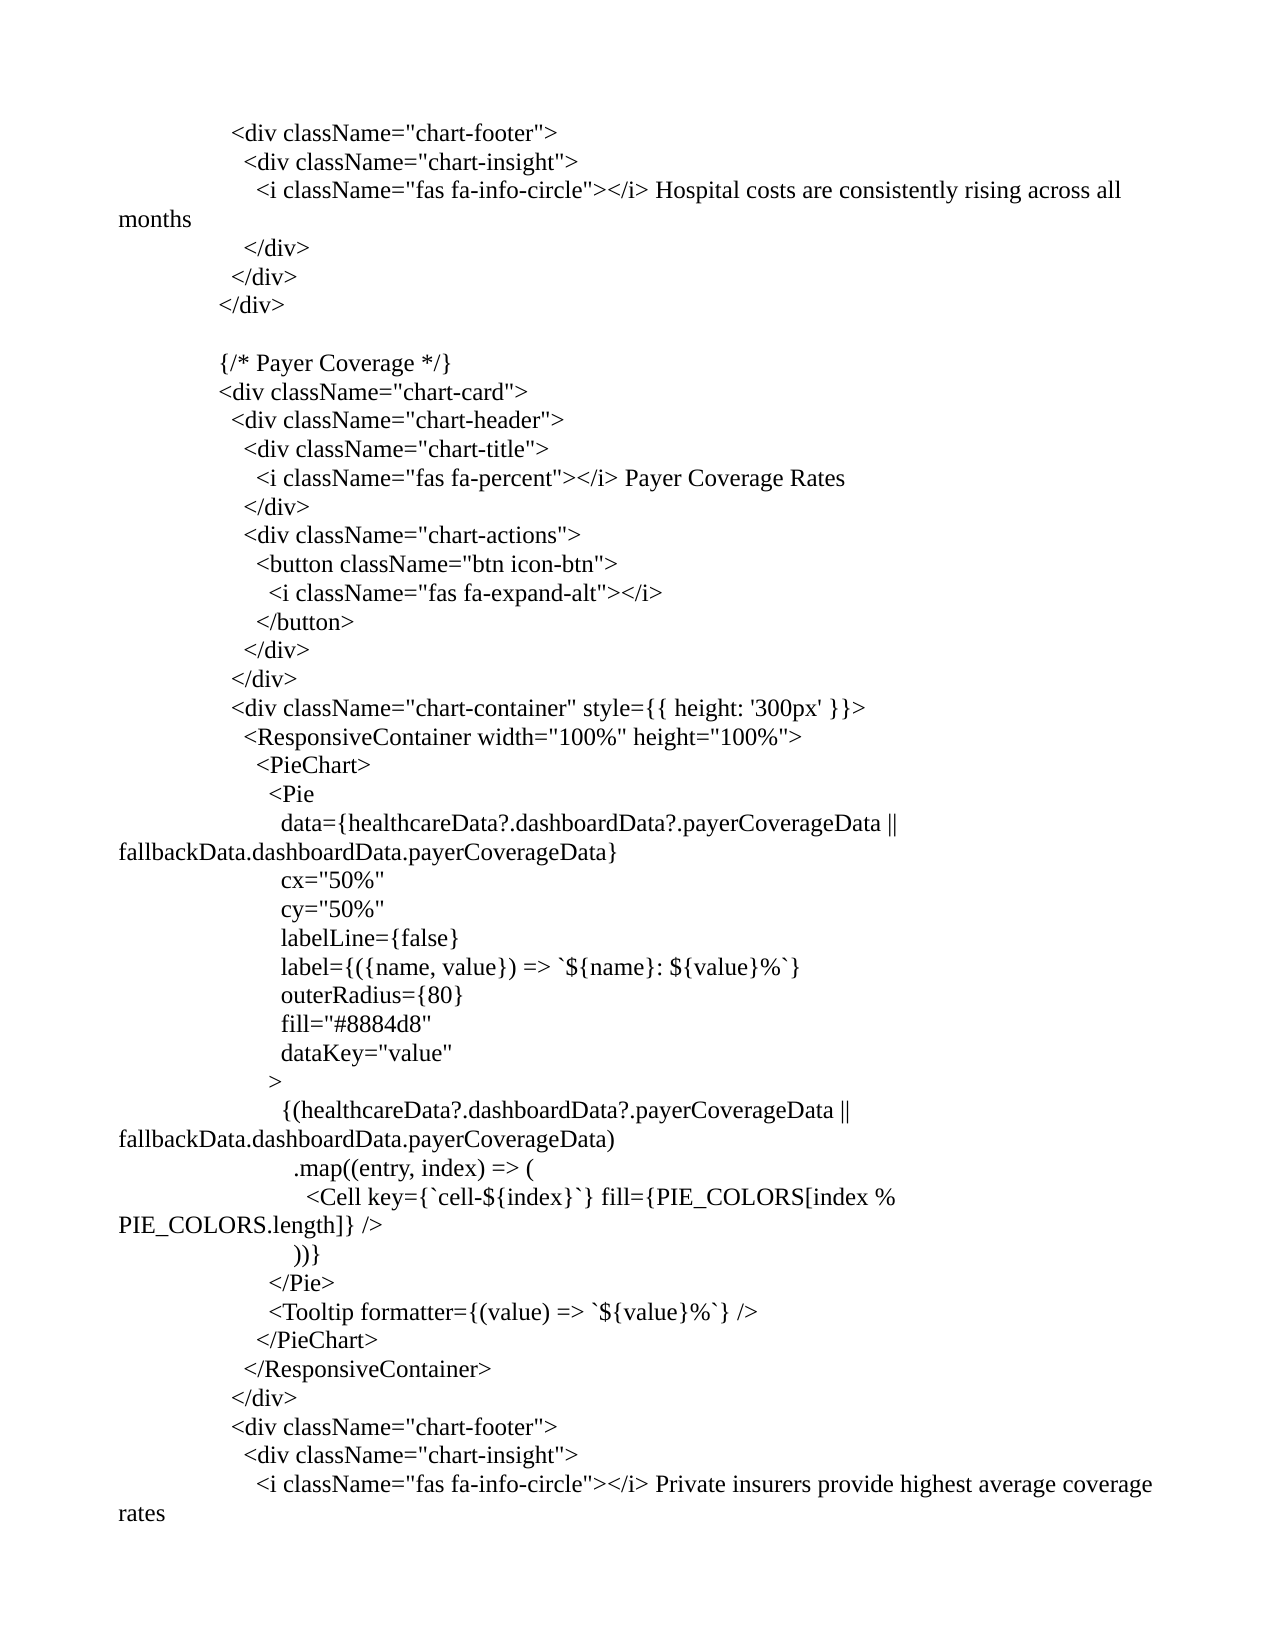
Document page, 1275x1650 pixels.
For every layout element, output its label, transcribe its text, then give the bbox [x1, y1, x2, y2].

text labelLine={false} [118, 923, 1157, 952]
text <div className="chart-card"> [118, 377, 1157, 406]
text ))} [118, 1239, 1157, 1268]
text <div className="chart-insight"> [118, 147, 1157, 176]
text </div> [118, 233, 1157, 262]
text <i className="fas fa-info-circle"></i> Private insurers provide highest average coverage rates [118, 1469, 1157, 1527]
text <i className="fas fa-expand-alt"></i> [118, 578, 1157, 607]
text </div> [118, 1383, 1157, 1412]
text {/* Payer Coverage */} [118, 348, 1157, 377]
text <button className="btn icon-btn"> [118, 549, 1157, 578]
text cx="50%" [118, 866, 1157, 894]
text <ResponsiveContainer width="100%" height="100%"> [118, 722, 1157, 751]
text {(healthcareData?.dashboardData?.payerCoverageData || fallbackData.dashboardData.payerCoverageData) [118, 1096, 1157, 1153]
text label={({name, value}) => `${name}: ${value}%`} [118, 952, 1157, 981]
text fill="#8884d8" [118, 1009, 1157, 1038]
text <PieChart> [118, 751, 1157, 779]
text </Pie> [118, 1268, 1157, 1297]
text <div className="chart-insight"> [118, 1441, 1157, 1469]
text <div className="chart-container" style={{ height: '300px' }}> [118, 693, 1157, 722]
text </div> [118, 636, 1157, 664]
text <Cell key={`cell-${index}`} fill={PIE_COLORS[index % PIE_COLORS.length]} /> [118, 1182, 1157, 1239]
text <Tooltip formatter={(value) => `${value}%`} /> [118, 1297, 1157, 1326]
text <div className="chart-header"> [118, 406, 1157, 434]
text .map((entry, index) => ( [118, 1153, 1157, 1182]
text <i className="fas fa-info-circle"></i> Hospital costs are consistently rising across all months [118, 176, 1157, 233]
text <div className="chart-actions"> [118, 521, 1157, 549]
text <Pie [118, 779, 1157, 808]
text <div className="chart-footer"> [118, 1412, 1157, 1441]
text <i className="fas fa-percent"></i> Payer Coverage Rates [118, 463, 1157, 492]
text </div> [118, 492, 1157, 521]
text outerRadius={80} [118, 981, 1157, 1009]
text </div> [118, 664, 1157, 693]
text data={healthcareData?.dashboardData?.payerCoverageData || fallbackData.dashboardData.payerCoverageData} [118, 808, 1157, 866]
text > [118, 1067, 1157, 1096]
text <div className="chart-title"> [118, 434, 1157, 463]
text <div className="chart-footer"> [118, 118, 1157, 147]
text </div> [118, 262, 1157, 291]
text dataKey="value" [118, 1038, 1157, 1067]
text </PieChart> [118, 1326, 1157, 1354]
text </ResponsiveContainer> [118, 1354, 1157, 1383]
text cy="50%" [118, 894, 1157, 923]
text </button> [118, 607, 1157, 636]
text </div> [118, 291, 1157, 319]
